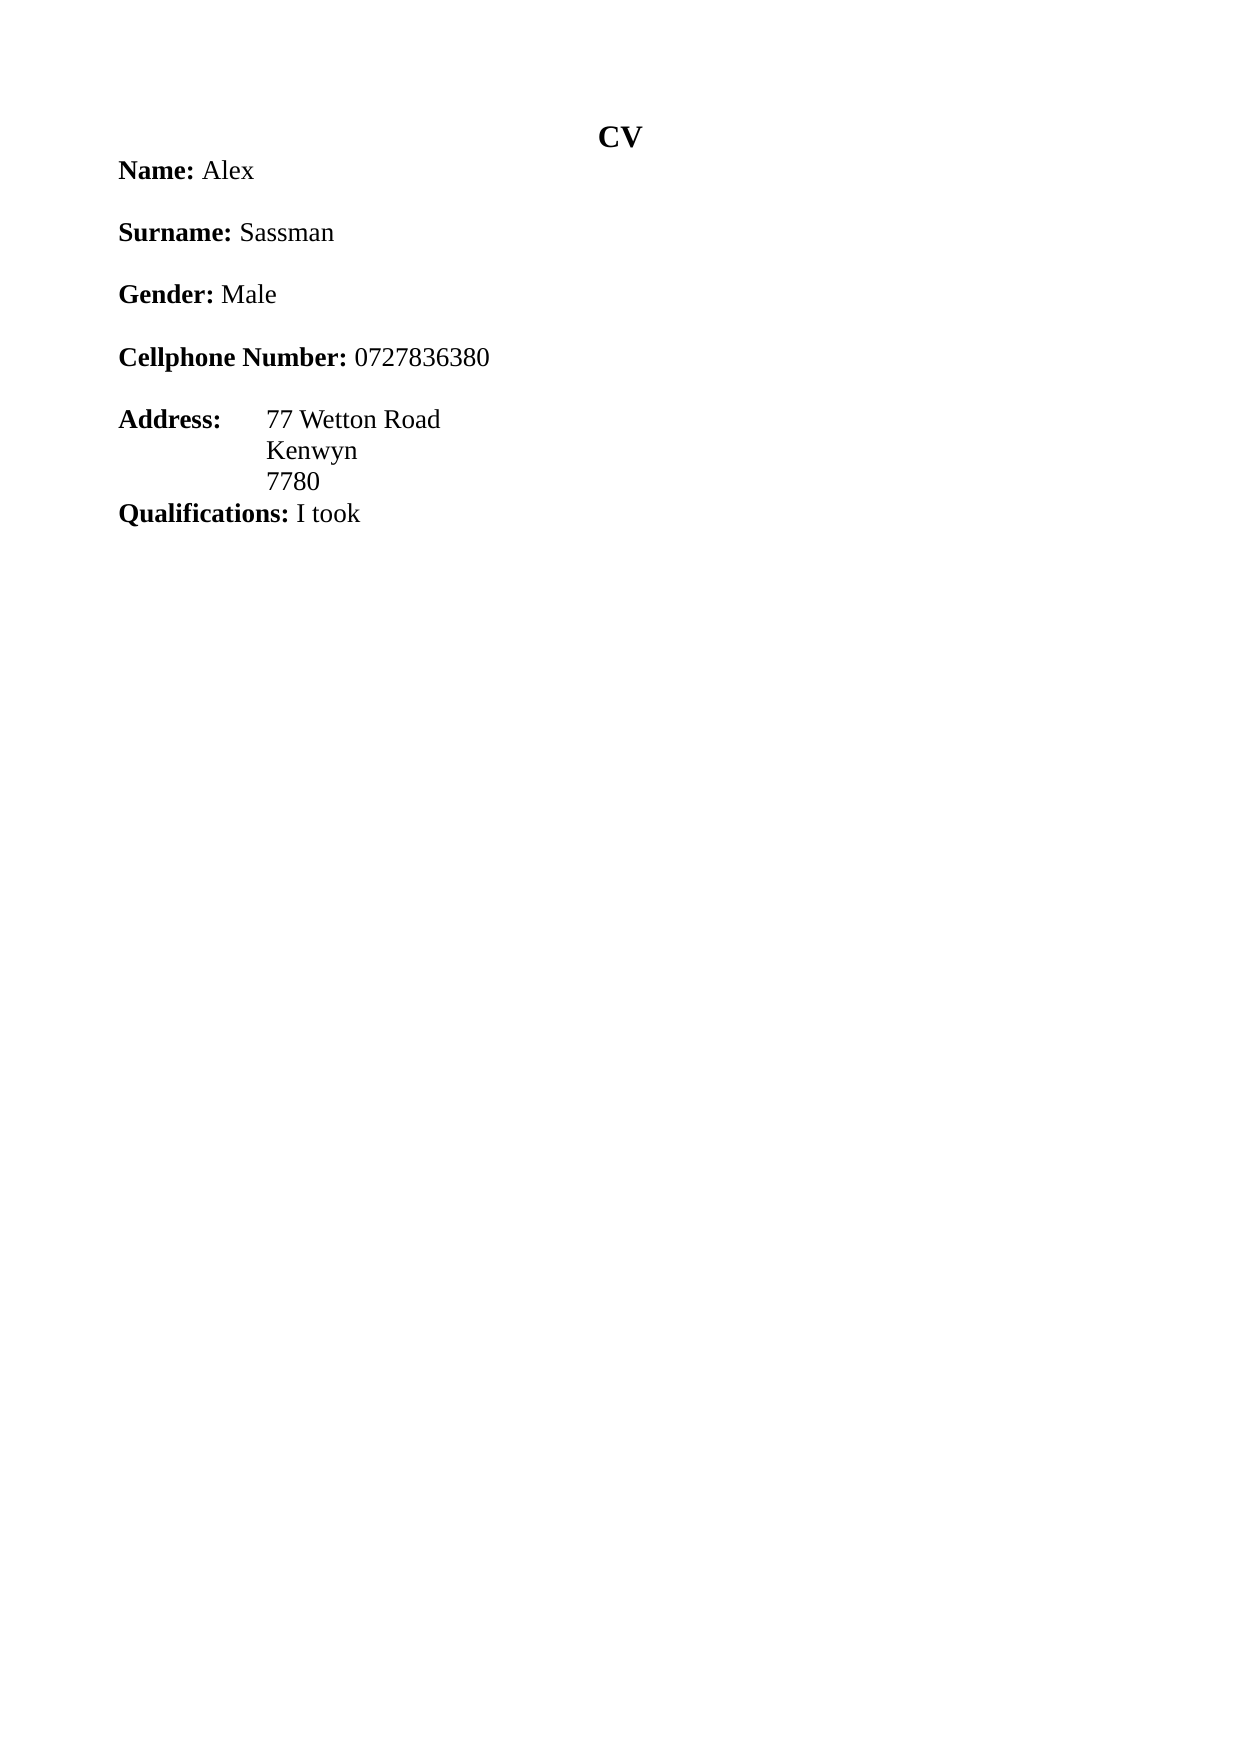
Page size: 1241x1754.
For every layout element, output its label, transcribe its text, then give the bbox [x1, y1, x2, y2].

text Surname: Sassman [118, 216, 1122, 247]
text Address: 77 Wetton Road [118, 403, 1122, 434]
text Name: Alex [118, 154, 1122, 185]
text Gender: Male [118, 279, 1122, 310]
text Kenwyn [118, 434, 1122, 466]
text Qualifications: I took [118, 497, 1122, 528]
text CV [118, 118, 1122, 154]
text Cellphone Number: 0727836380 [118, 341, 1122, 372]
text 7780 [118, 466, 1122, 497]
